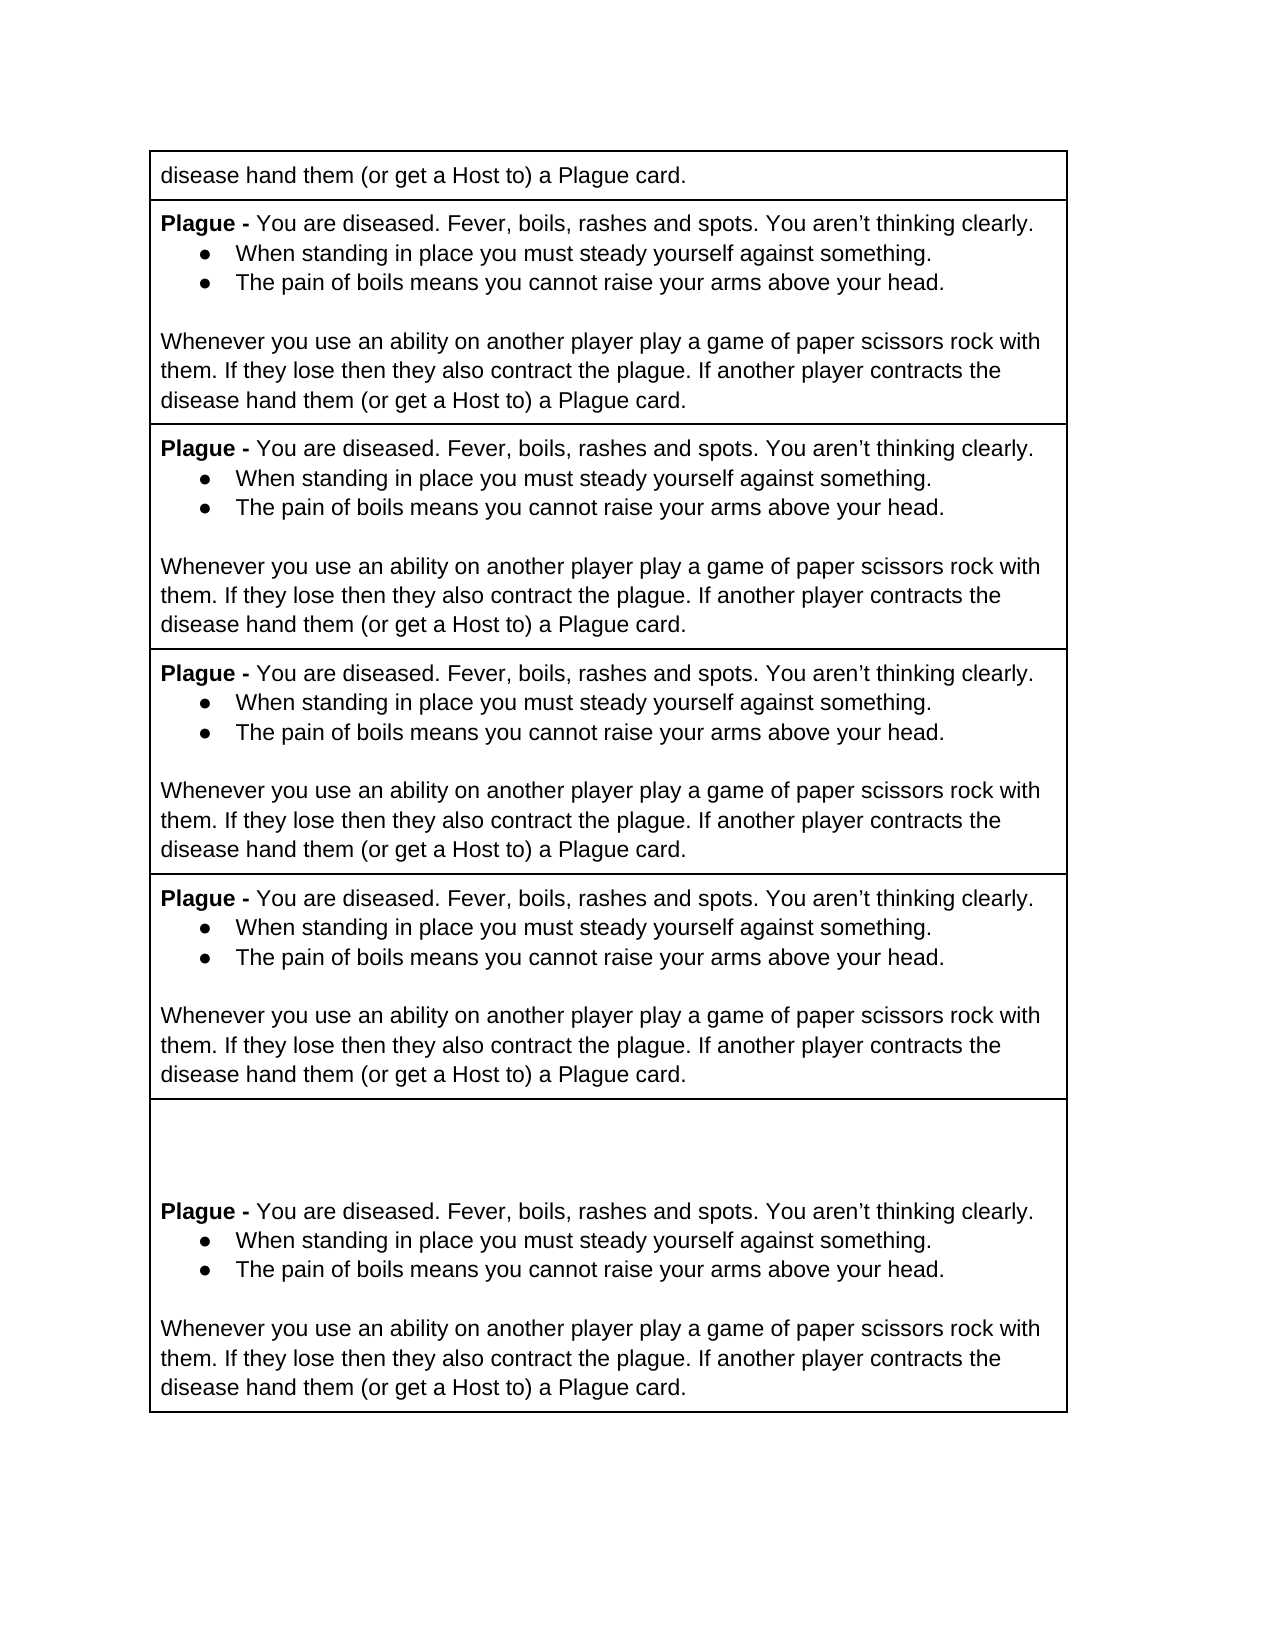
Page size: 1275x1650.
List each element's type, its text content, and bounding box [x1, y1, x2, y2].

table_cell Plague - You are diseased. Fever, boils, rashes and spots. You aren’t thinking clearly. When standing in place you must steady yourself against something. The pain of boils means you cannot raise your arms above your head. Whenever you use an ability on another player play a game of paper scissors rock with them. If they lose then they also contract the plague. If another player contracts the disease hand them (or get a Host to) a Plague card. [151, 650, 1066, 873]
table_cell Plague - You are diseased. Fever, boils, rashes and spots. You aren’t thinking clearly. When standing in place you must steady yourself against something. The pain of boils means you cannot raise your arms above your head. Whenever you use an ability on another player play a game of paper scissors rock with them. If they lose then they also contract the plague. If another player contracts the disease hand them (or get a Host to) a Plague card. [151, 1100, 1066, 1411]
table_cell disease hand them (or get a Host to) a Plague card. [151, 152, 1066, 198]
table_cell Plague - You are diseased. Fever, boils, rashes and spots. You aren’t thinking clearly. When standing in place you must steady yourself against something. The pain of boils means you cannot raise your arms above your head. Whenever you use an ability on another player play a game of paper scissors rock with them. If they lose then they also contract the plague. If another player contracts the disease hand them (or get a Host to) a Plague card. [151, 875, 1066, 1098]
table_cell Plague - You are diseased. Fever, boils, rashes and spots. You aren’t thinking clearly. When standing in place you must steady yourself against something. The pain of boils means you cannot raise your arms above your head. Whenever you use an ability on another player play a game of paper scissors rock with them. If they lose then they also contract the plague. If another player contracts the disease hand them (or get a Host to) a Plague card. [151, 425, 1066, 648]
table_cell Plague - You are diseased. Fever, boils, rashes and spots. You aren’t thinking clearly. When standing in place you must steady yourself against something. The pain of boils means you cannot raise your arms above your head. Whenever you use an ability on another player play a game of paper scissors rock with them. If they lose then they also contract the plague. If another player contracts the disease hand them (or get a Host to) a Plague card. [151, 201, 1066, 423]
